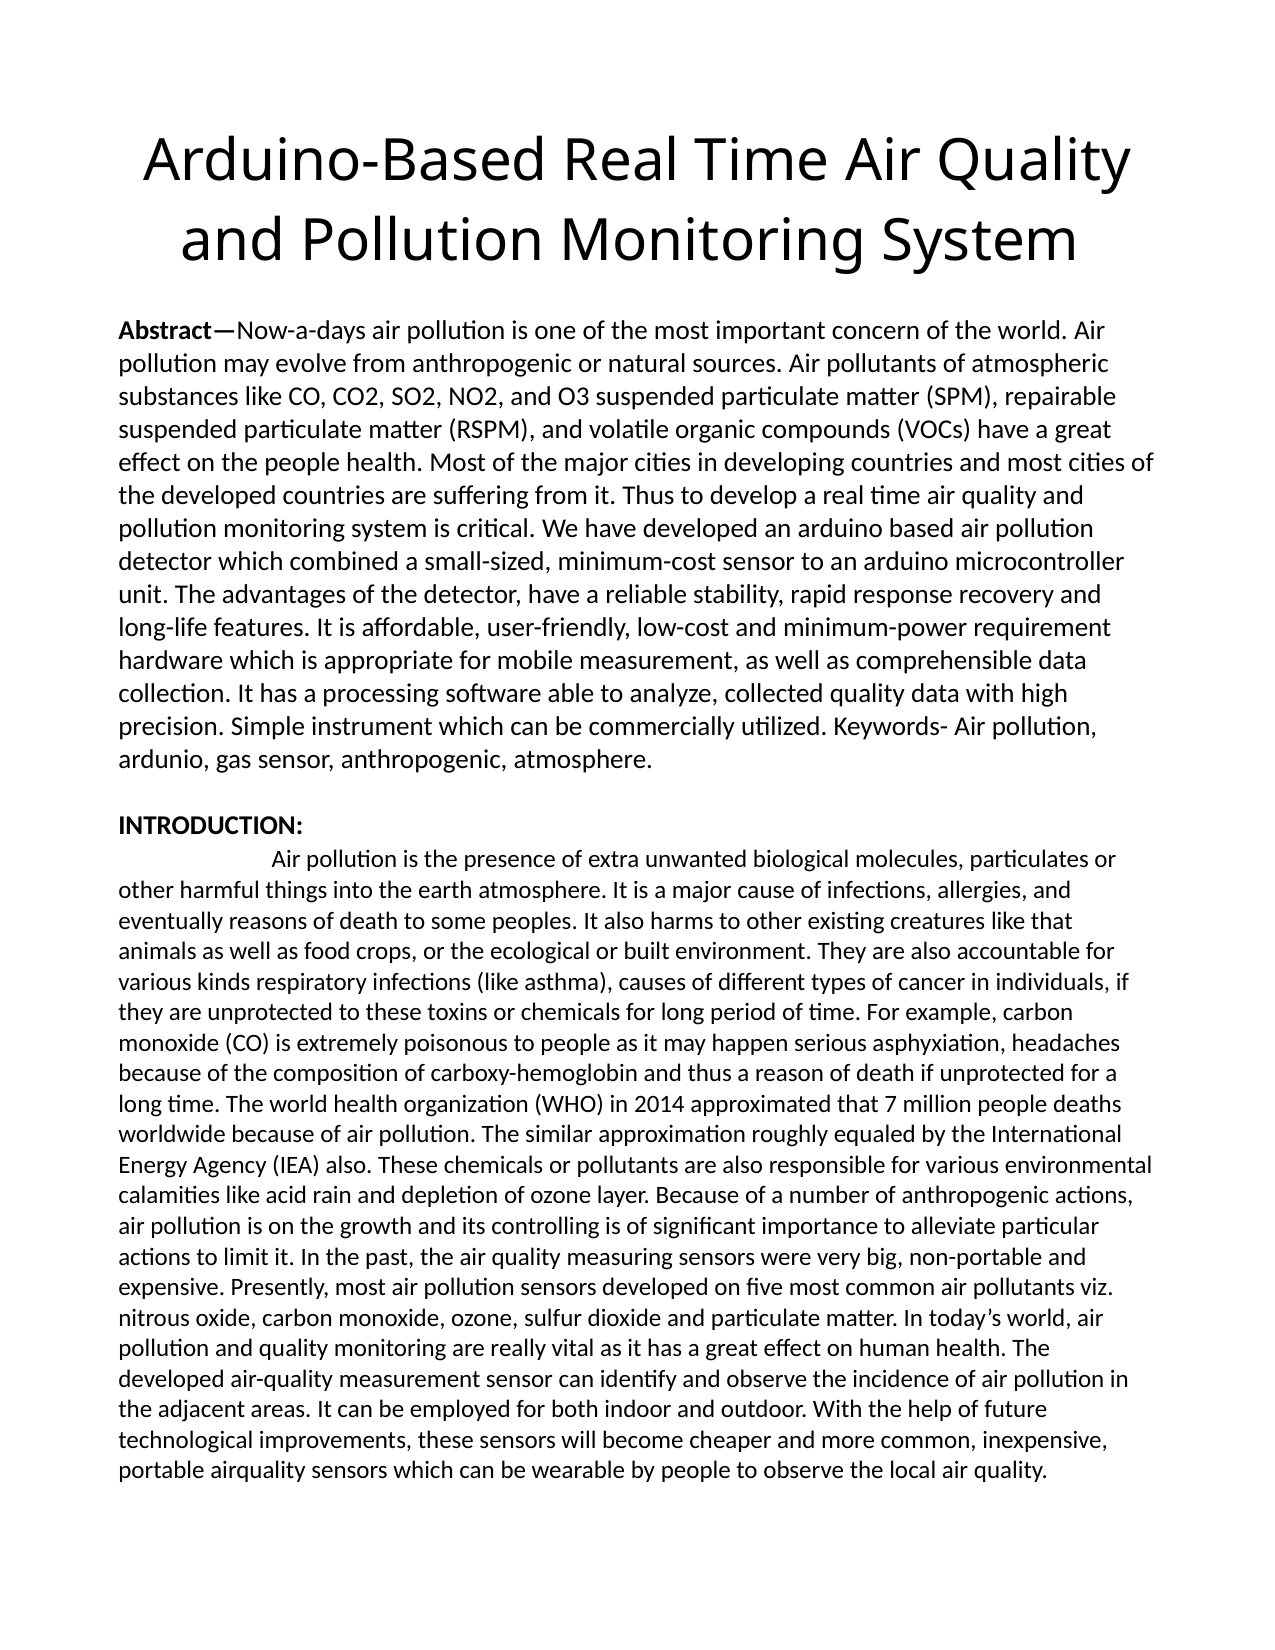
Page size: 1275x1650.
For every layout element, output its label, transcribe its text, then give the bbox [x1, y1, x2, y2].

text Abstract—Now-a-days air pollution is one of the most important concern of the world. Air pollution may evolve from anthropogenic or natural sources. Air pollutants of atmospheric substances like CO, CO2, SO2, NO2, and O3 suspended particulate matter (SPM), repairable suspended particulate matter (RSPM), and volatile organic compounds (VOCs) have a great effect on the people health. Most of the major cities in developing countries and most cities of the developed countries are suffering from it. Thus to develop a real time air quality and pollution monitoring system is critical. We have developed an arduino based air pollution detector which combined a small-sized, minimum-cost sensor to an arduino microcontroller unit. The advantages of the detector, have a reliable stability, rapid response recovery and long-life features. It is affordable, user-friendly, low-cost and minimum-power requirement hardware which is appropriate for mobile measurement, as well as comprehensible data collection. It has a processing software able to analyze, collected quality data with high precision. Simple instrument which can be commercially utilized. Keywords- Air pollution, ardunio, gas sensor, anthropogenic, atmosphere. [118, 313, 1157, 775]
text Arduino-Based Real Time Air Quality and Pollution Monitoring System [118, 118, 1157, 277]
text INTRODUCTION: [118, 808, 1157, 841]
text Air pollution is the presence of extra unwanted biological molecules, particulates or other harmful things into the earth atmosphere. It is a major cause of infections, allergies, and eventually reasons of death to some peoples. It also harms to other existing creatures like that animals as well as food crops, or the ecological or built environment. They are also accountable for various kinds respiratory infections (like asthma), causes of different types of cancer in individuals, if they are unprotected to these toxins or chemicals for long period of time. For example, carbon monoxide (CO) is extremely poisonous to people as it may happen serious asphyxiation, headaches because of the composition of carboxy-hemoglobin and thus a reason of death if unprotected for a long time. The world health organization (WHO) in 2014 approximated that 7 million people deaths worldwide because of air pollution. The similar approximation roughly equaled by the International Energy Agency (IEA) also. These chemicals or pollutants are also responsible for various environmental calamities like acid rain and depletion of ozone layer. Because of a number of anthropogenic actions, air pollution is on the growth and its controlling is of significant importance to alleviate particular actions to limit it. In the past, the air quality measuring sensors were very big, non-portable and expensive. Presently, most air pollution sensors developed on five most common air pollutants viz. nitrous oxide, carbon monoxide, ozone, sulfur dioxide and particulate matter. In today’s world, air pollution and quality monitoring are really vital as it has a great effect on human health. The developed air-quality measurement sensor can identify and observe the incidence of air pollution in the adjacent areas. It can be employed for both indoor and outdoor. With the help of future technological improvements, these sensors will become cheaper and more common, inexpensive, portable airquality sensors which can be wearable by people to observe the local air quality. [118, 841, 1157, 1485]
